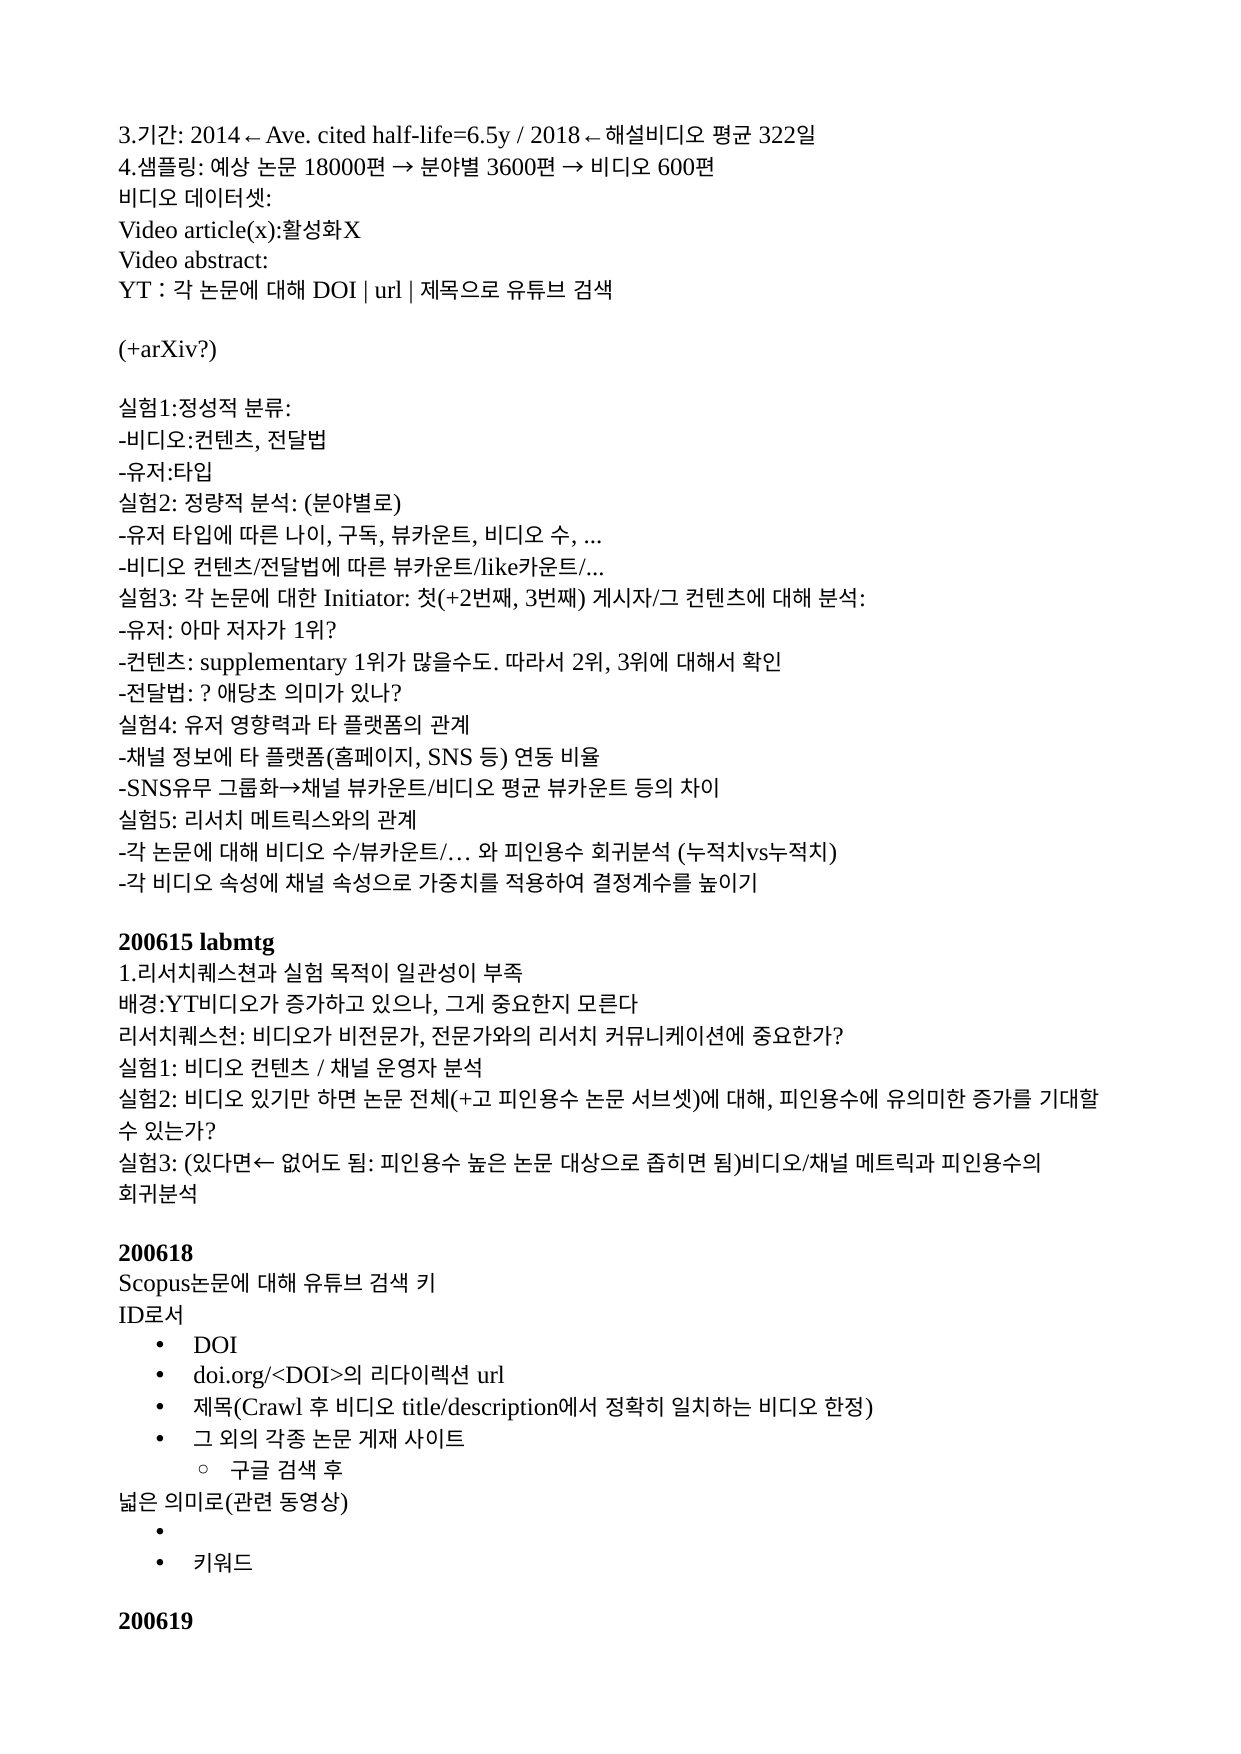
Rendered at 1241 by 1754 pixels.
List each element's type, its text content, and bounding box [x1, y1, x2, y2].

text -컨텐츠: supplementary 1위가 많을수도. 따라서 2위, 3위에 대해서 확인 [118, 645, 1122, 676]
text 200618 [118, 1238, 1122, 1266]
text -각 논문에 대해 비디오 수/뷰카운트/… 와 피인용수 회귀분석 (누적치vs누적치) [118, 835, 1122, 866]
text 200619 [118, 1606, 1122, 1635]
text -유저 타입에 따른 나이, 구독, 뷰카운트, 비디오 수, ... [118, 518, 1122, 550]
text ID로서 [118, 1298, 1122, 1330]
text Scopus논문에 대해 유튜브 검색 키 [118, 1266, 1122, 1298]
list 그 외의 각종 논문 게재 사이트 [156, 1422, 1122, 1453]
text -각 비디오 속성에 채널 속성으로 가중치를 적용하여 결정계수를 높이기 [118, 866, 1122, 898]
text -유저:타입 [118, 455, 1122, 486]
text 200615 labmtg [118, 927, 1122, 956]
text -비디오 컨텐츠/전달법에 따른 뷰카운트/like카운트/... [118, 550, 1122, 581]
text 4.샘플링: 예상 논문 18000편 → 분야별 3600편 → 비디오 600편 [118, 150, 1122, 181]
text Video abstract: [118, 245, 1122, 273]
list DOI [156, 1330, 1122, 1358]
text 실험3: (있다면← 없어도 됨: 피인용수 높은 논문 대상으로 좁히면 됨)비디오/채널 메트릭과 피인용수의 회귀분석 [118, 1146, 1122, 1209]
text 1.리서치퀘스쳔과 실험 목적이 일관성이 부족 [118, 956, 1122, 987]
text 배경:YT비디오가 증가하고 있으나, 그게 중요한지 모른다 [118, 987, 1122, 1019]
text (+arXiv?) [118, 334, 1122, 363]
text 실험3: 각 논문에 대한 Initiator: 첫(+2번째, 3번째) 게시자/그 컨텐츠에 대해 분석: [118, 581, 1122, 613]
list 키워드 [156, 1546, 1122, 1577]
text -SNS유무 그룹화→채널 뷰카운트/비디오 평균 뷰카운트 등의 차이 [118, 771, 1122, 803]
text -채널 정보에 타 플랫폼(홈페이지, SNS 등) 연동 비율 [118, 740, 1122, 771]
text 비디오 데이터셋: [118, 181, 1122, 213]
list 구글 검색 후 [193, 1453, 1122, 1485]
text -전달법: ? 애당초 의미가 있나? [118, 676, 1122, 708]
text 실험1: 비디오 컨텐츠 / 채널 운영자 분석 [118, 1051, 1122, 1082]
text 실험5: 리서치 메트릭스와의 관계 [118, 803, 1122, 835]
list 제목(Crawl 후 비디오 title/description에서 정확히 일치하는 비디오 한정) [156, 1390, 1122, 1422]
list doi.org/<DOI>의 리다이렉션 url [156, 1358, 1122, 1390]
text 3.기간: 2014←Ave. cited half-life=6.5y / 2018←해설비디오 평균 322일 [118, 118, 1122, 150]
text 리서치퀘스천: 비디오가 비전문가, 전문가와의 리서치 커뮤니케이션에 중요한가? [118, 1019, 1122, 1051]
text Video article(x):활성화X [118, 213, 1122, 245]
text -유저: 아마 저자가 1위? [118, 613, 1122, 645]
text 실험2: 비디오 있기만 하면 논문 전체(+고 피인용수 논문 서브셋)에 대해, 피인용수에 유의미한 증가를 기대할 수 있는가? [118, 1082, 1122, 1146]
text 실험1:정성적 분류: [118, 391, 1122, 423]
text -비디오:컨텐츠, 전달법 [118, 423, 1122, 455]
text 넓은 의미로(관련 동영상) [118, 1485, 1122, 1517]
text 실험4: 유저 영향력과 타 플랫폼의 관계 [118, 708, 1122, 740]
text 실험2: 정량적 분석: (분야별로) [118, 486, 1122, 518]
text YT：각 논문에 대해 DOI | url | 제목으로 유튜브 검색 [118, 273, 1122, 305]
